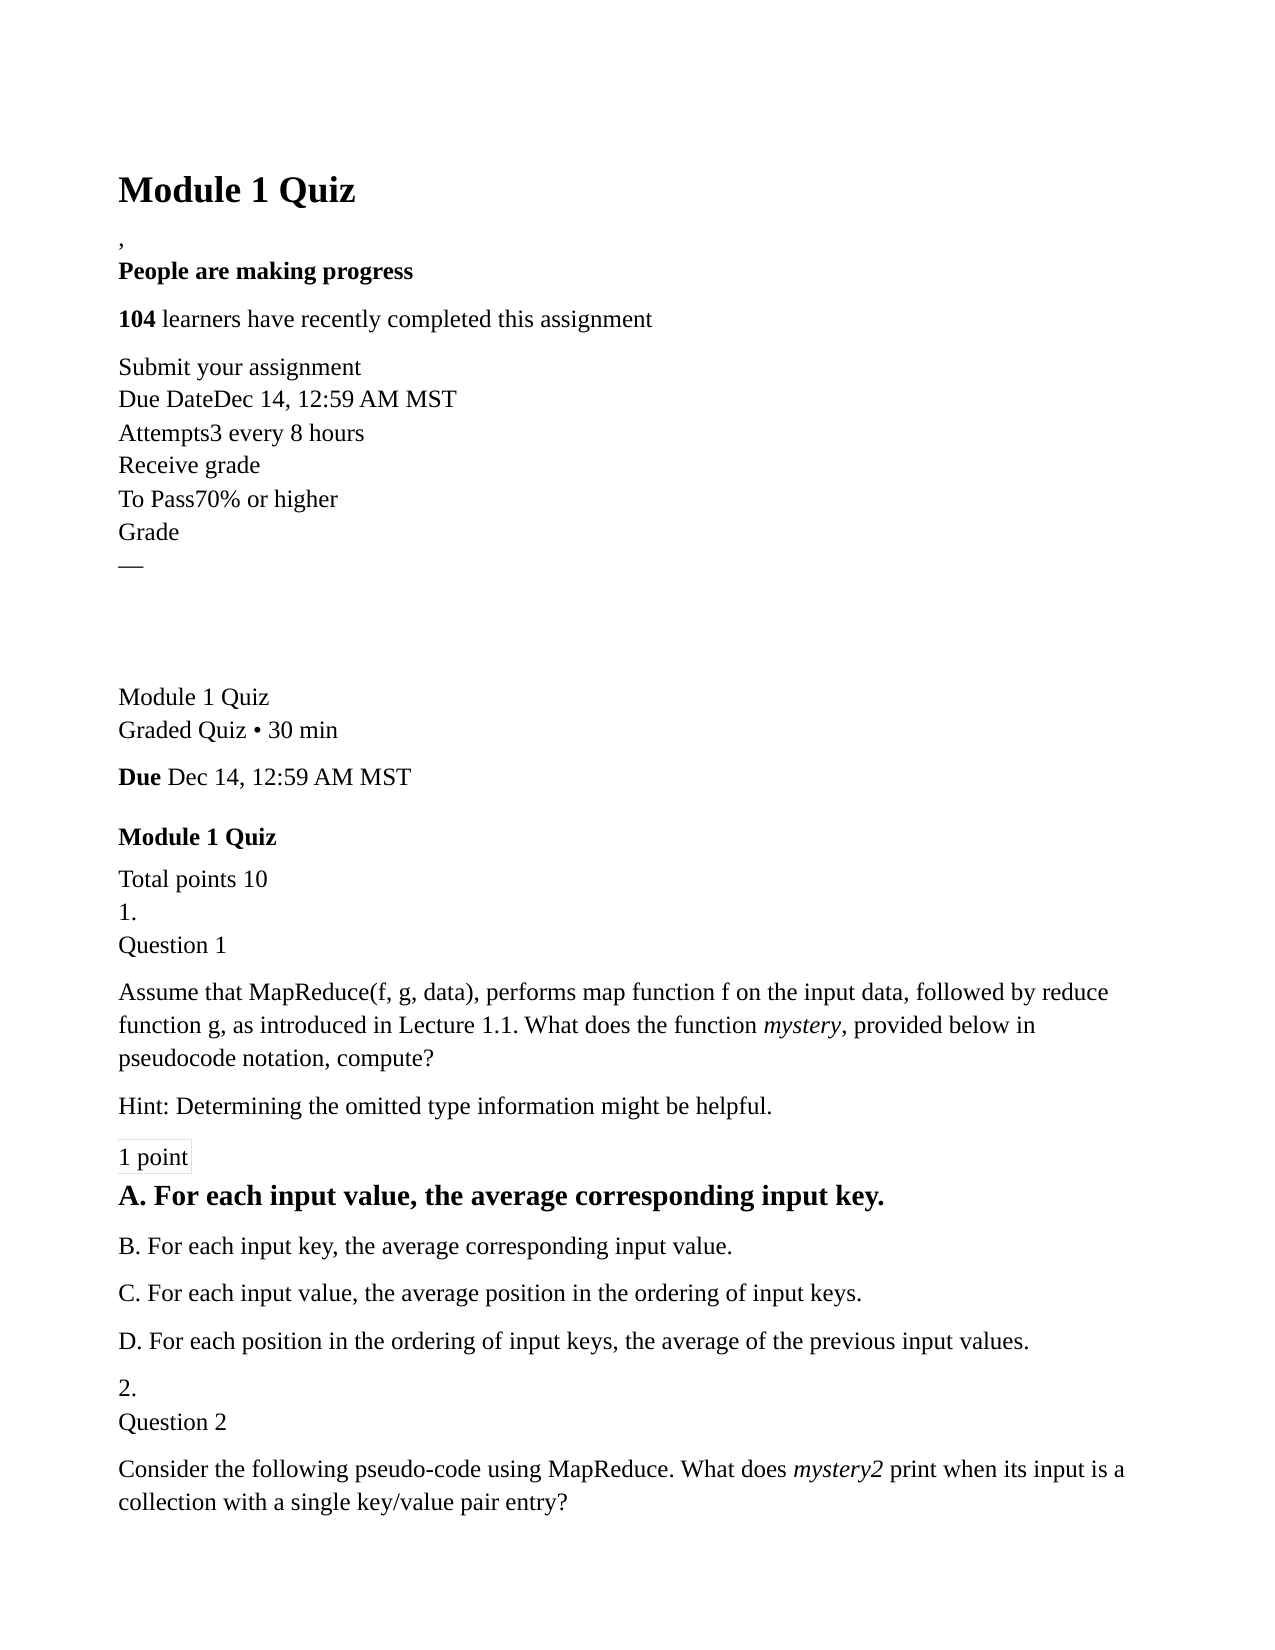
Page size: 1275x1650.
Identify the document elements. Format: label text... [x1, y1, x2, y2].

text Total points 10 [118, 864, 1157, 892]
text — [118, 550, 1157, 578]
text Assume that MapReduce(f, g, data), performs map function f on the input data, followed by reduce function g, as introduced in Lecture 1.1. What does the function mystery, provided below in pseudocode notation, compute? [118, 977, 1157, 1072]
text , [118, 223, 1157, 252]
text People are making progress [118, 256, 1157, 285]
text Consider the following pseudo-code using MapReduce. What does mystery2 print when its input is a collection with a single key/value pair entry? [118, 1454, 1157, 1516]
text Graded Quiz • 30 min [118, 715, 1157, 743]
text B. For each input key, the average corresponding input value. [118, 1231, 1157, 1259]
text Due Dec 14, 12:59 AM MST [118, 762, 1157, 791]
text 2. [118, 1373, 1157, 1402]
subtitle Module 1 Quiz [118, 822, 1157, 851]
text Submit your assignment [118, 352, 1157, 380]
text Question 2 [118, 1407, 1157, 1435]
text Question 1 [118, 930, 1157, 958]
text To Pass70% or higher [118, 484, 1157, 512]
text C. For each input value, the average position in the ordering of input keys. [118, 1278, 1157, 1307]
text [192, 1139, 1157, 1173]
text Receive grade [118, 451, 1157, 479]
text Module 1 Quiz [118, 682, 1157, 711]
subtitle Module 1 Quiz [118, 168, 1157, 211]
text Grade [118, 517, 1157, 545]
text Hint: Determining the omitted type information might be helpful. [118, 1091, 1157, 1120]
text Attempts3 every 8 hours [118, 418, 1157, 446]
text 1 point [118, 1140, 191, 1173]
text 1. [118, 897, 1157, 926]
text 104 learners have recently completed this assignment [118, 304, 1157, 333]
text Due DateDec 14, 12:59 AM MST [118, 384, 1157, 413]
text D. For each position in the ordering of input keys, the average of the previous input values. [118, 1326, 1157, 1355]
text A. For each input value, the average corresponding input key. [118, 1178, 1157, 1211]
